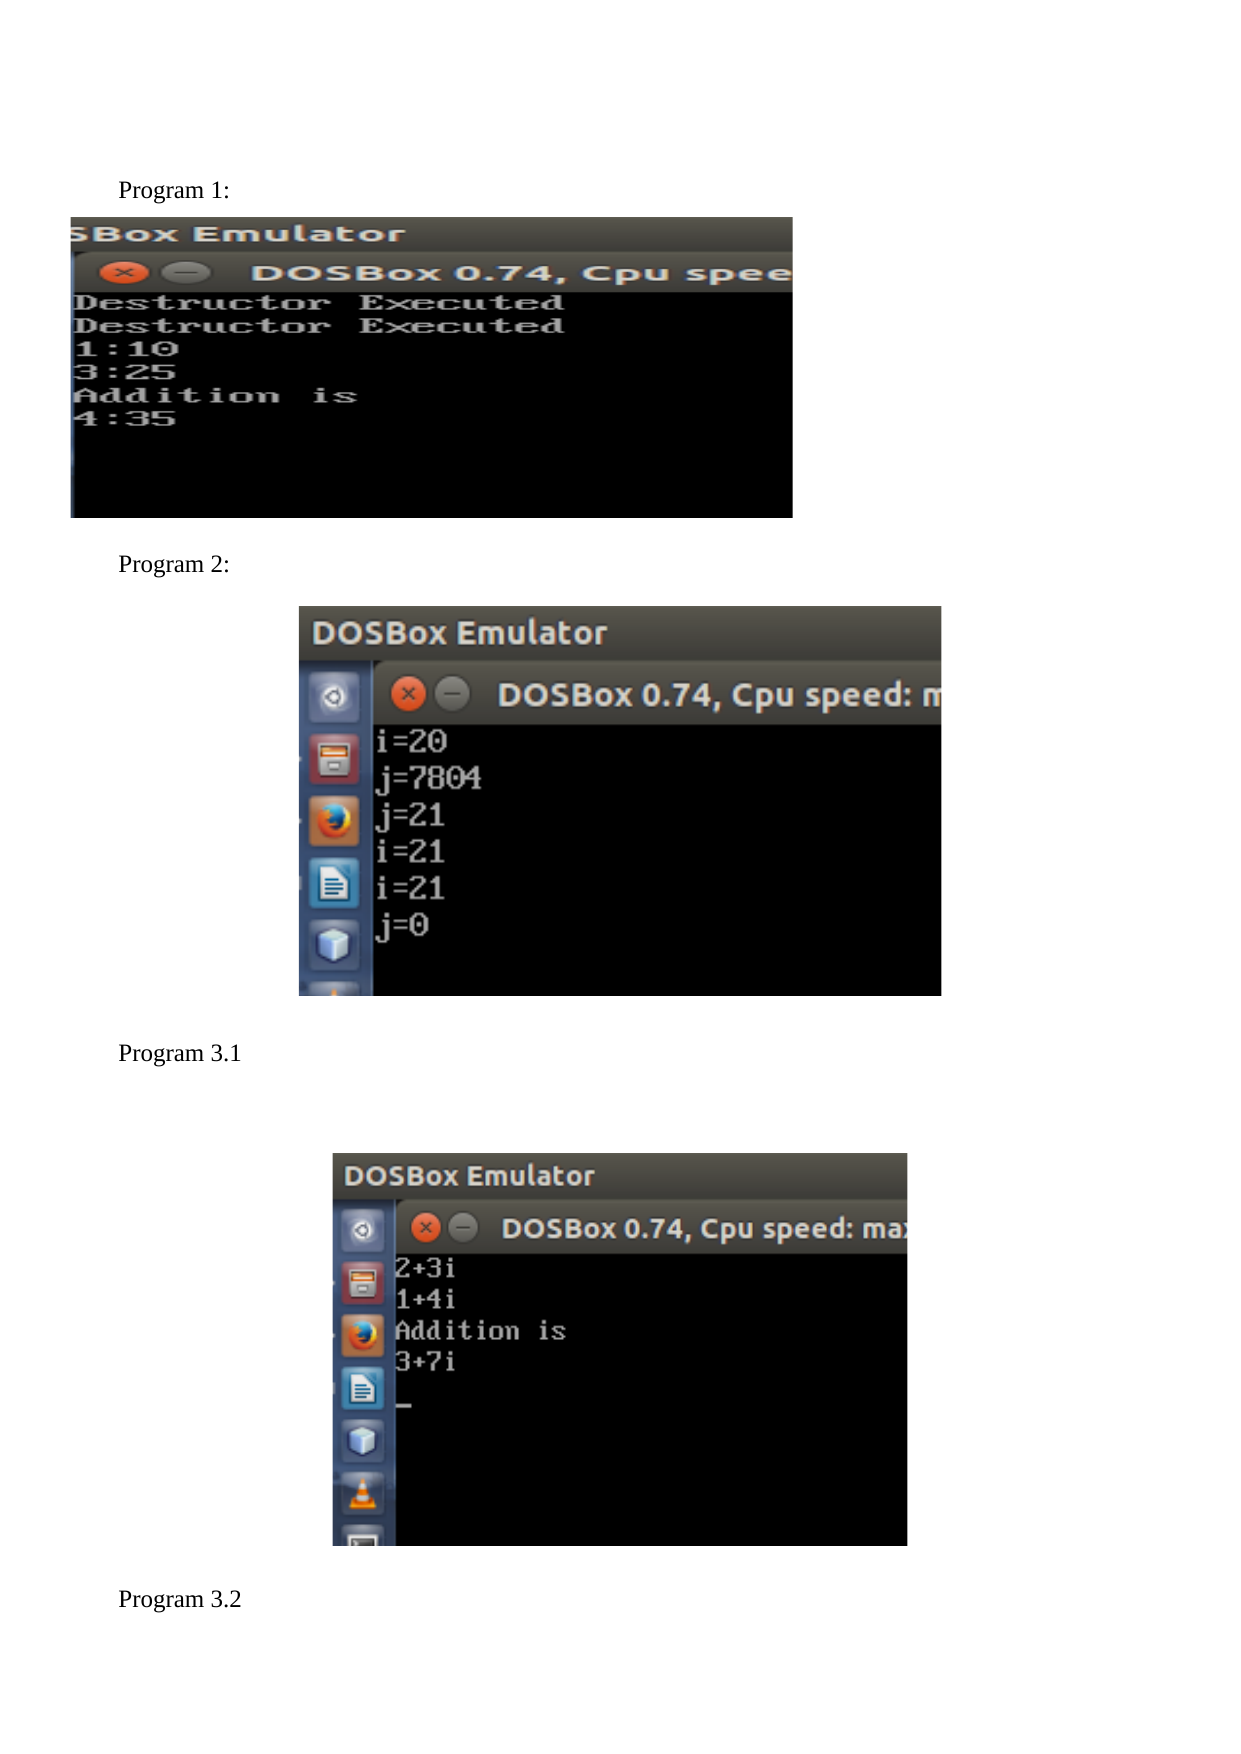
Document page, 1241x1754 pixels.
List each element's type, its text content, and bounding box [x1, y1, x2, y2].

text Program 3.1 [118, 1038, 1122, 1067]
text Program 2: [118, 549, 1122, 578]
text Program 1: [118, 176, 1122, 204]
text Program 3.2 [118, 1584, 1122, 1613]
